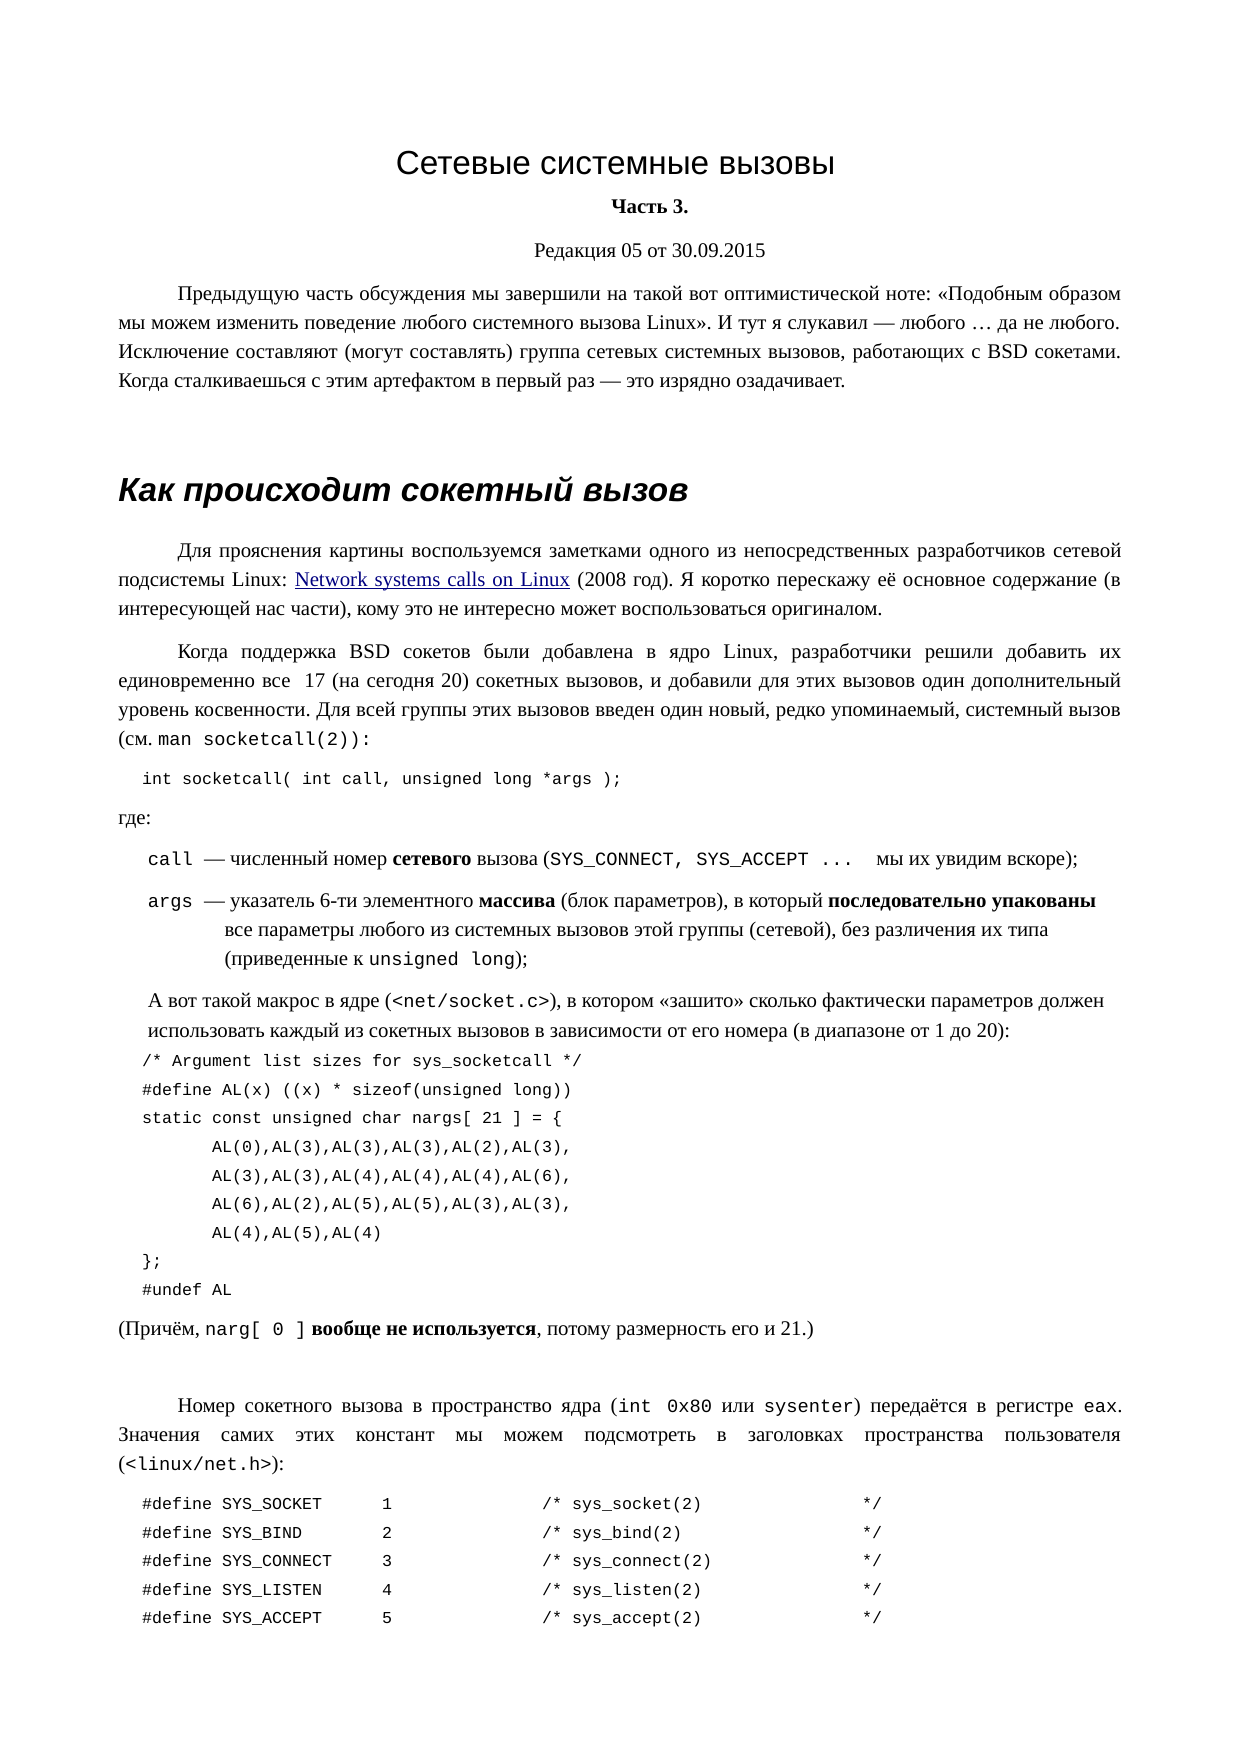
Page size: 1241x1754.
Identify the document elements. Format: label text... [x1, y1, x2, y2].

text #define AL(x) ((x) * sizeof(unsigned long)) [142, 1081, 1122, 1100]
text (Причём, narg[ 0 ] вообще не используется, потому размерность его и 21.) [118, 1316, 1122, 1341]
text А вот такой макрос в ядре (<net/socket.c>), в котором «зашито» сколько фактически параметров должен использовать каждый из сокетных вызовов в зависимости от его номера (в диапазоне от 1 до 20): [148, 988, 1122, 1042]
text static const unsigned char nargs[ 21 ] = { [142, 1110, 1122, 1129]
text #define SYS_CONNECT 3 /* sys_connect(2) */ [142, 1553, 1122, 1572]
text AL(3),AL(3),AL(4),AL(4),AL(4),AL(6), [142, 1167, 1122, 1186]
subtitle Как происходит сокетный вызов [118, 470, 1122, 508]
text /* Argument list sizes for sys_socketcall */ [142, 1053, 1122, 1072]
text Для прояснения картины воспользуемся заметками одного из непосредственных разработчиков сетевой подсистемы Linux: Network systems calls on Linux (2008 год). Я коротко перескажу её основное содержание (в интересующей нас части), кому это не интересно может воспользоваться оригиналом. [118, 538, 1122, 620]
text Номер сокетного вызова в пространство ядра (int 0x80 или sysenter) передаётся в регистре eax. Значения самих этих констант мы можем подсмотреть в заголовках пространства пользователя (<linux/net.h>): [118, 1392, 1122, 1476]
text #define SYS_ACCEPT 5 /* sys_accept(2) */ [142, 1610, 1122, 1629]
text AL(4),AL(5),AL(4) [142, 1224, 1122, 1243]
text AL(0),AL(3),AL(3),AL(3),AL(2),AL(3), [142, 1138, 1122, 1157]
text AL(6),AL(2),AL(5),AL(5),AL(3),AL(3), [142, 1196, 1122, 1214]
text #define SYS_SOCKET 1 /* sys_socket(2) */ [142, 1496, 1122, 1515]
text Редакция 05 от 30.09.2015 [118, 237, 1122, 262]
text int socketcall( int call, unsigned long *args ); [142, 770, 1122, 789]
text #define SYS_LISTEN 4 /* sys_listen(2) */ [142, 1582, 1122, 1600]
text call — численный номер сетевого вызова (SYS_CONNECT, SYS_ACCEPT ... мы их увидим вскоре); [148, 846, 1122, 871]
text Часть 3. [118, 194, 1122, 218]
text args — указатель 6-ти элементного массива (блок параметров), в который последовательно упакованы все параметры любого из системных вызовов этой группы (сетевой), без различения их типа (приведенные к unsigned long); [148, 887, 1122, 971]
text Когда поддержка BSD сокетов были добавлена в ядро Linux, разработчики решили добавить их единовременно все 17 (на сегодня 20) сокетных вызовов, и добавили для этих вызовов один дополнительный уровень косвенности. Для всей группы этих вызовов введен один новый, редко упоминаемый, системный вызов (см. man socketcall(2)): [118, 639, 1122, 751]
title Сетевые системные вызовы [118, 143, 1122, 182]
text Предыдущую часть обсуждения мы завершили на такой вот оптимистической ноте: «Подобным образом мы можем изменить поведение любого системного вызова Linux». И тут я слукавил — любого … да не любого. Исключение составляют (могут составлять) группа сетевых системных вызовов, работающих с BSD сокетами. Когда сталкиваешься с этим артефактом в первый раз — это изрядно озадачивает. [118, 281, 1122, 392]
text #undef AL [142, 1281, 1122, 1300]
text где: [118, 805, 1122, 829]
text }; [142, 1253, 1122, 1272]
text #define SYS_BIND 2 /* sys_bind(2) */ [142, 1524, 1122, 1543]
